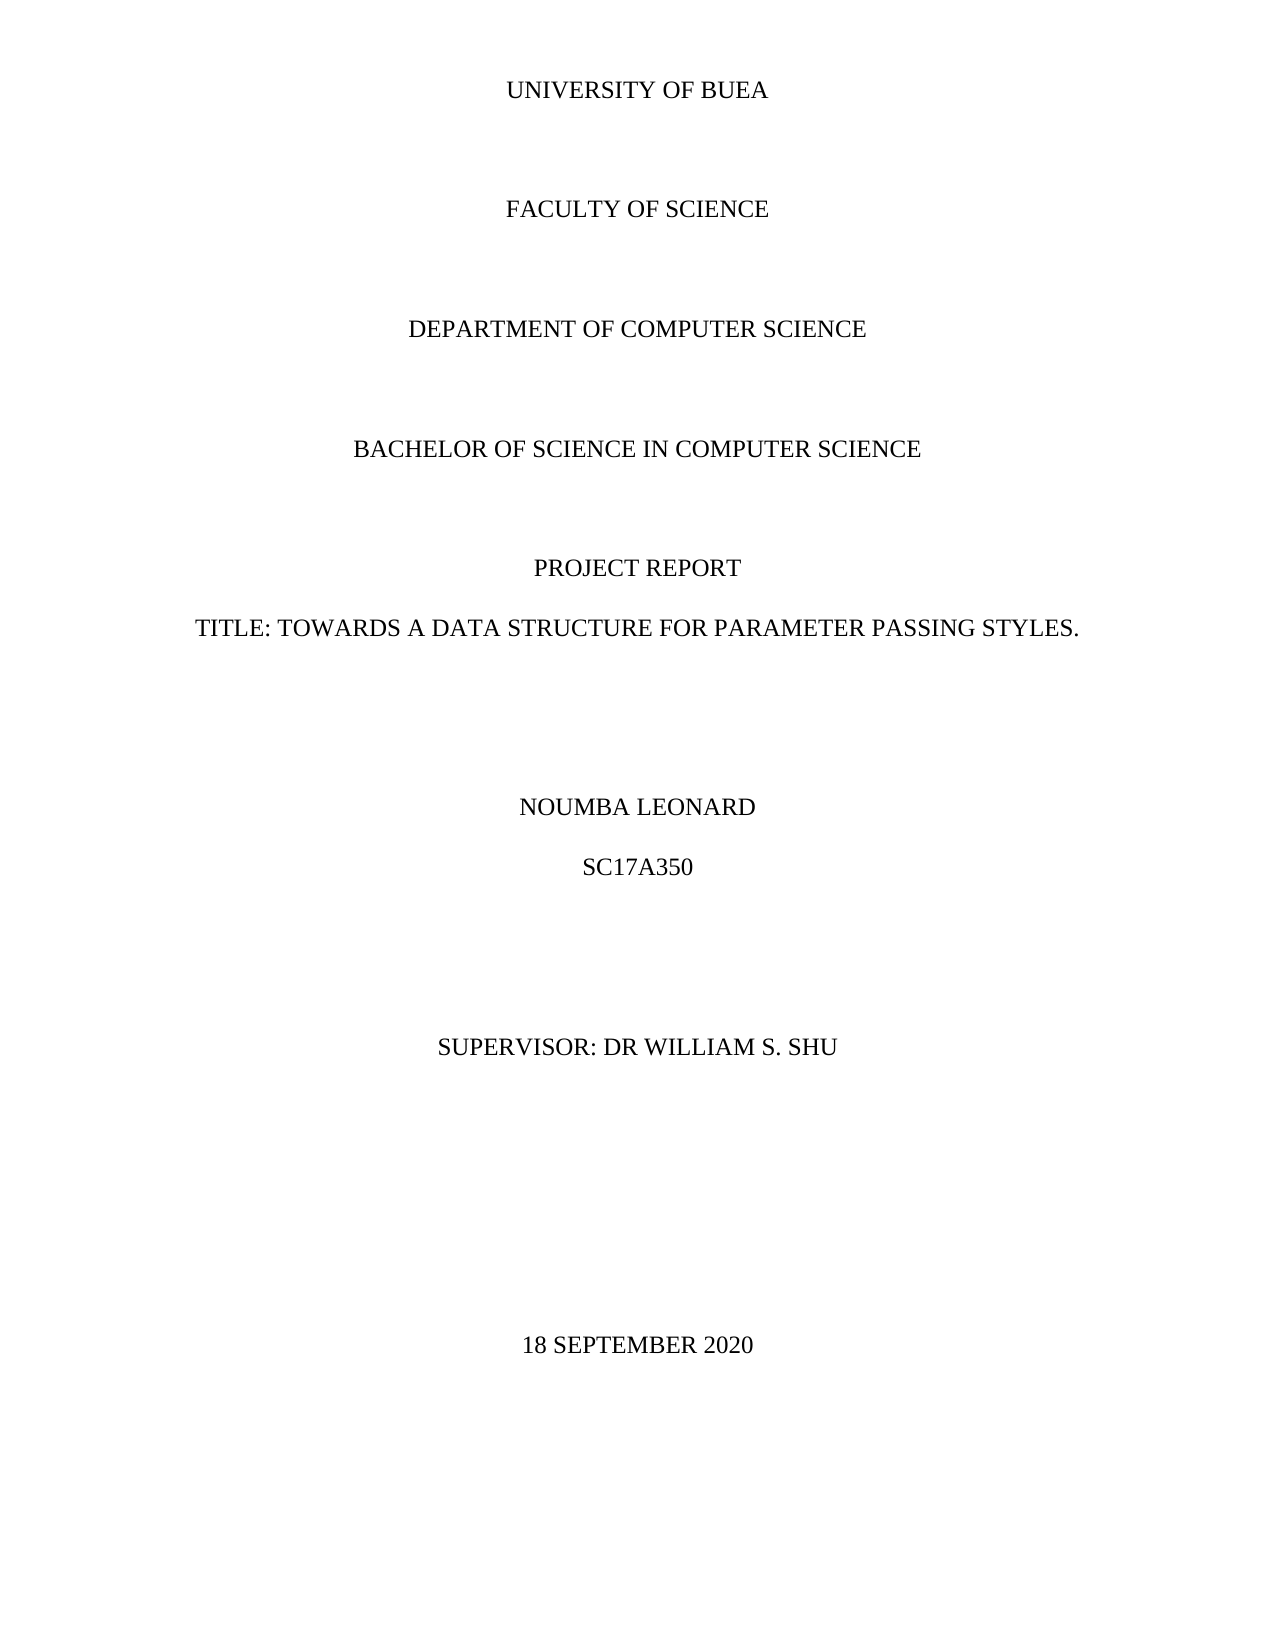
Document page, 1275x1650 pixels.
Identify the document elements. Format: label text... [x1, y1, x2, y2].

text FACULTY OF SCIENCE [150, 194, 1125, 223]
text BACHELOR OF SCIENCE IN COMPUTER SCIENCE [150, 434, 1125, 462]
text NOUMBA LEONARD [150, 792, 1125, 821]
text 18 SEPTEMBER 2020 [150, 1331, 1125, 1359]
text TITLE: TOWARDS A DATA STRUCTURE FOR PARAMETER PASSING STYLES. [150, 613, 1125, 642]
text DEPARTMENT OF COMPUTER SCIENCE [150, 314, 1125, 343]
text UNIVERSITY OF BUEA [150, 75, 1125, 104]
text SUPERVISOR: DR WILLIAM S. SHU [150, 1032, 1125, 1060]
text PROJECT REPORT [150, 553, 1125, 582]
text SC17A350 [150, 852, 1125, 881]
